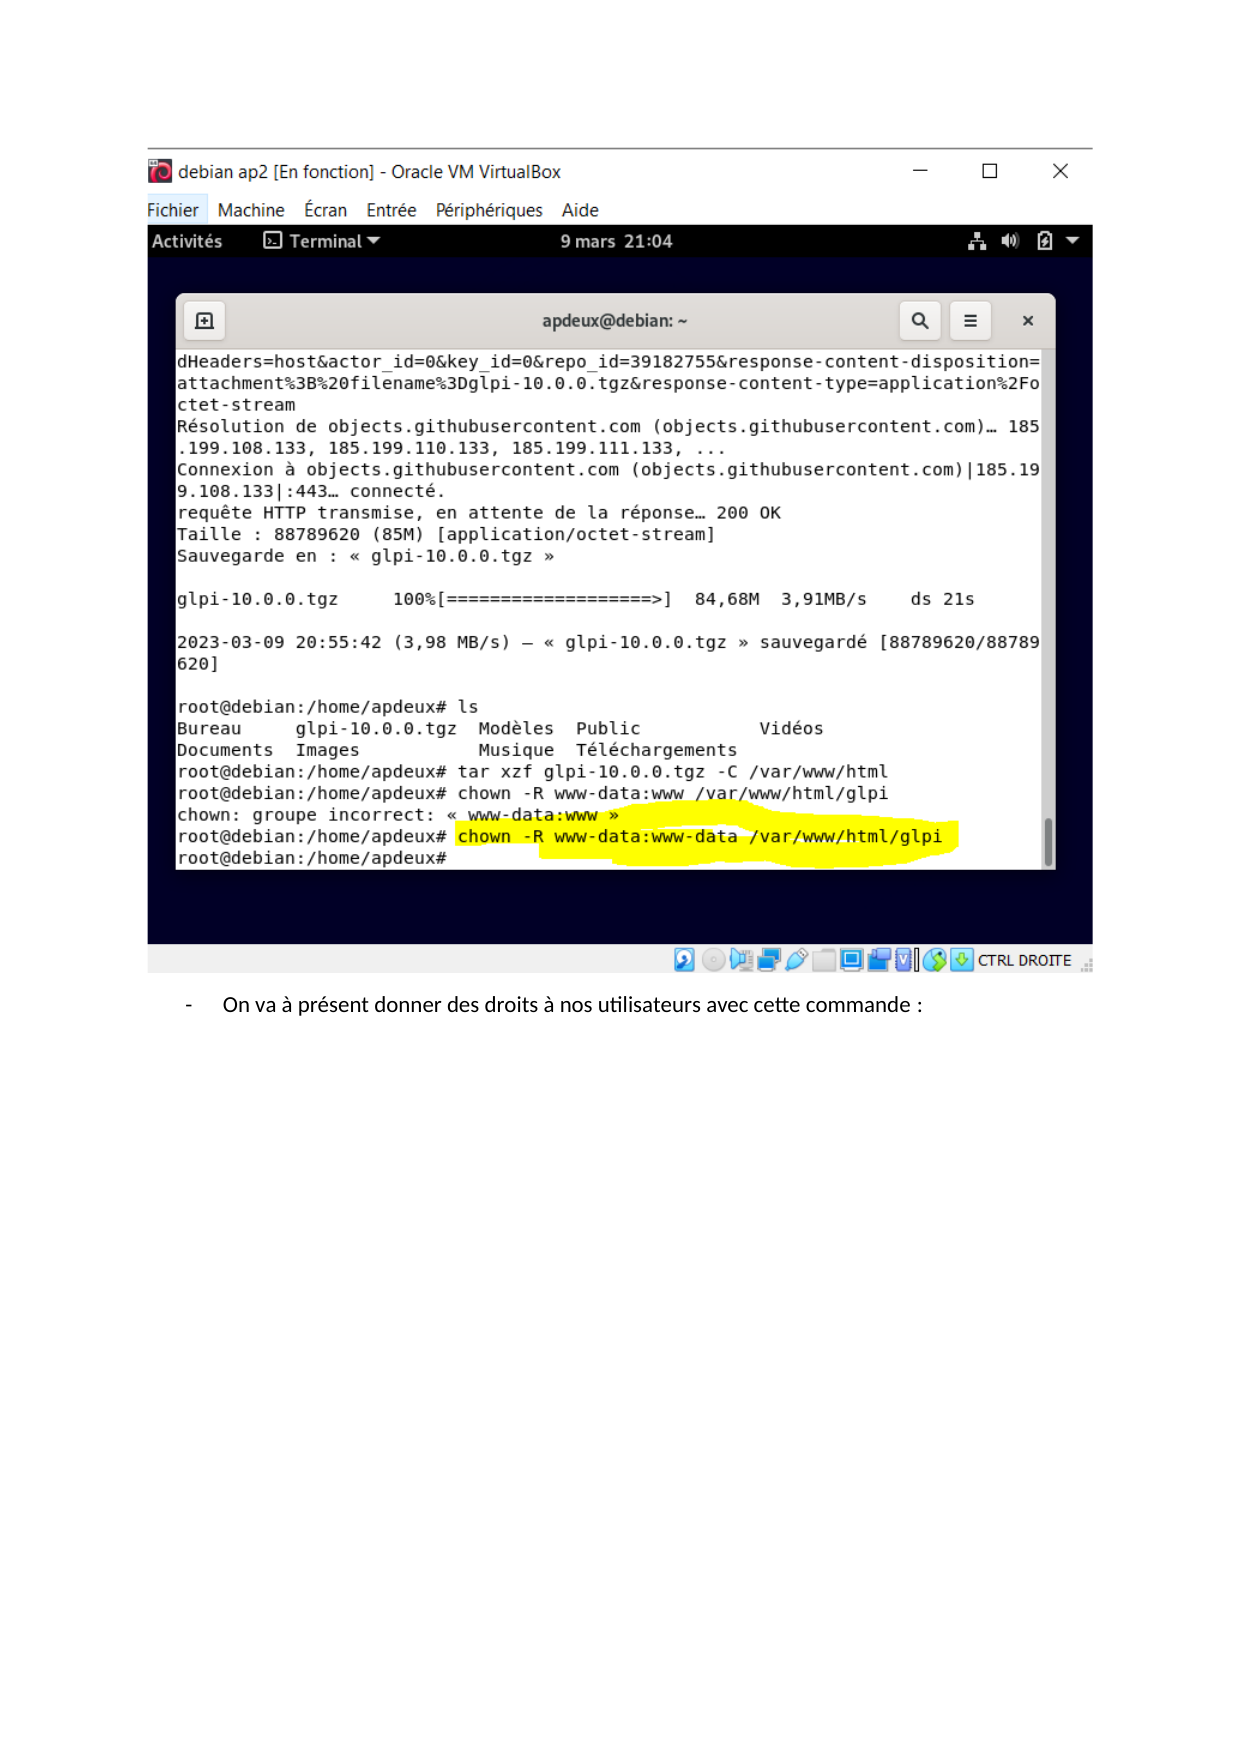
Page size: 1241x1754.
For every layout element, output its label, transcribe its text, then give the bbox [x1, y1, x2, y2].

list On va à présent donner des droits à nos utilisateurs avec cette commande : [185, 990, 1093, 1018]
